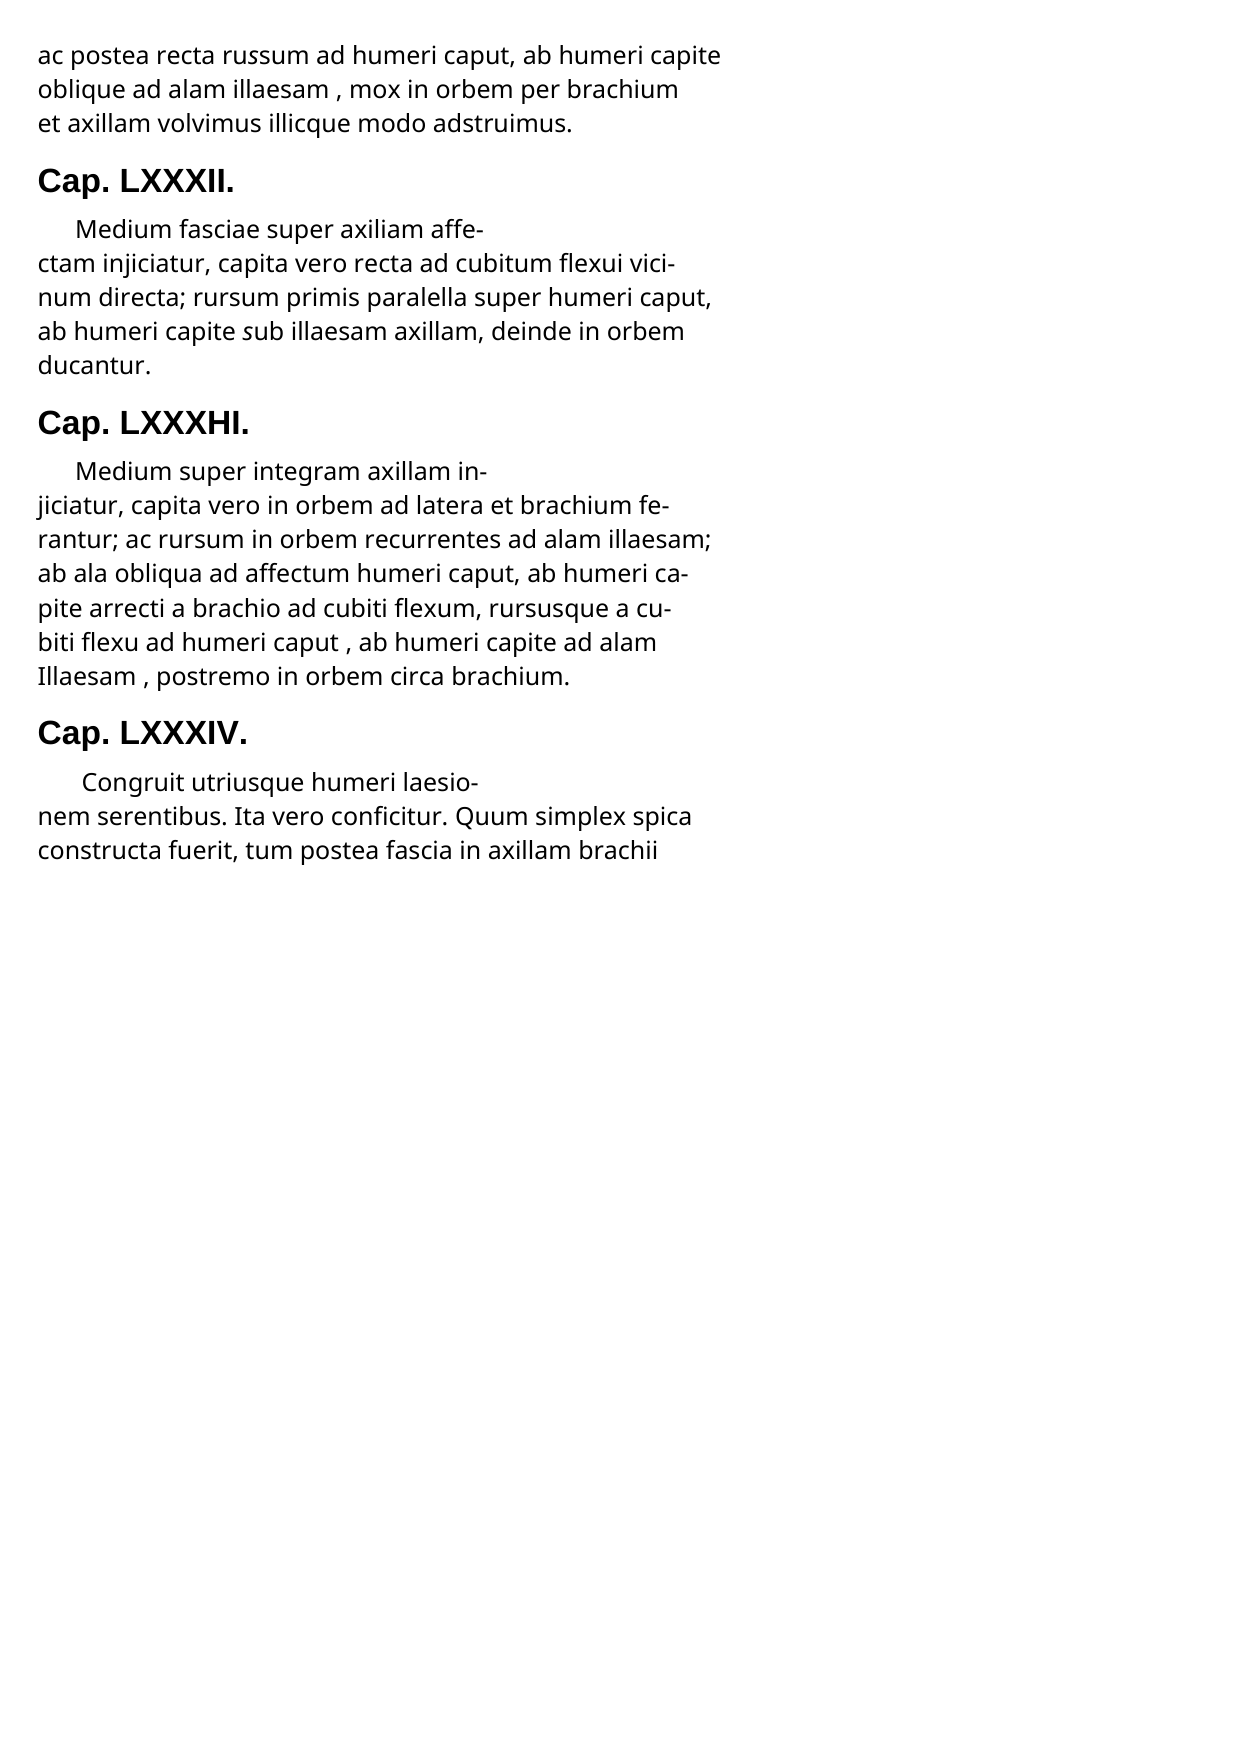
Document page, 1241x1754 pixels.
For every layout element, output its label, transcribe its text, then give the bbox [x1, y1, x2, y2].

subtitle Cap. LXXXHI. [37, 403, 1203, 441]
text Medium fasciae super axiliam affe- ctam injiciatur, capita vero recta ad cubitum flexui vici- num directa; rursum primis paralella super humeri caput, ab humeri capite sub illaesam axillam, deinde in orbem ducantur. [37, 212, 1203, 382]
text Medium super integram axillam in- jiciatur, capita vero in orbem ad latera et brachium fe- rantur; ac rursum in orbem recurrentes ad alam illaesam; ab ala obliqua ad affectum humeri caput, ab humeri ca- pite arrecti a brachio ad cubiti flexum, rursusque a cu- biti flexu ad humeri caput , ab humeri capite ad alam Illaesam , postremo in orbem circa brachium. [37, 454, 1203, 692]
subtitle Cap. LXXXIV. [37, 713, 1203, 752]
subtitle Cap. LXXXII. [37, 161, 1203, 199]
text Congruit utriusque humeri laesio- nem serentibus. Ita vero conficitur. Quum simplex spica constructa fuerit, tum postea fascia in axillam brachii [37, 764, 1203, 867]
text ac postea recta russum ad humeri caput, ab humeri capite oblique ad alam illaesam , mox in orbem per brachium et axillam volvimus illicque modo adstruimus. [37, 37, 1203, 140]
